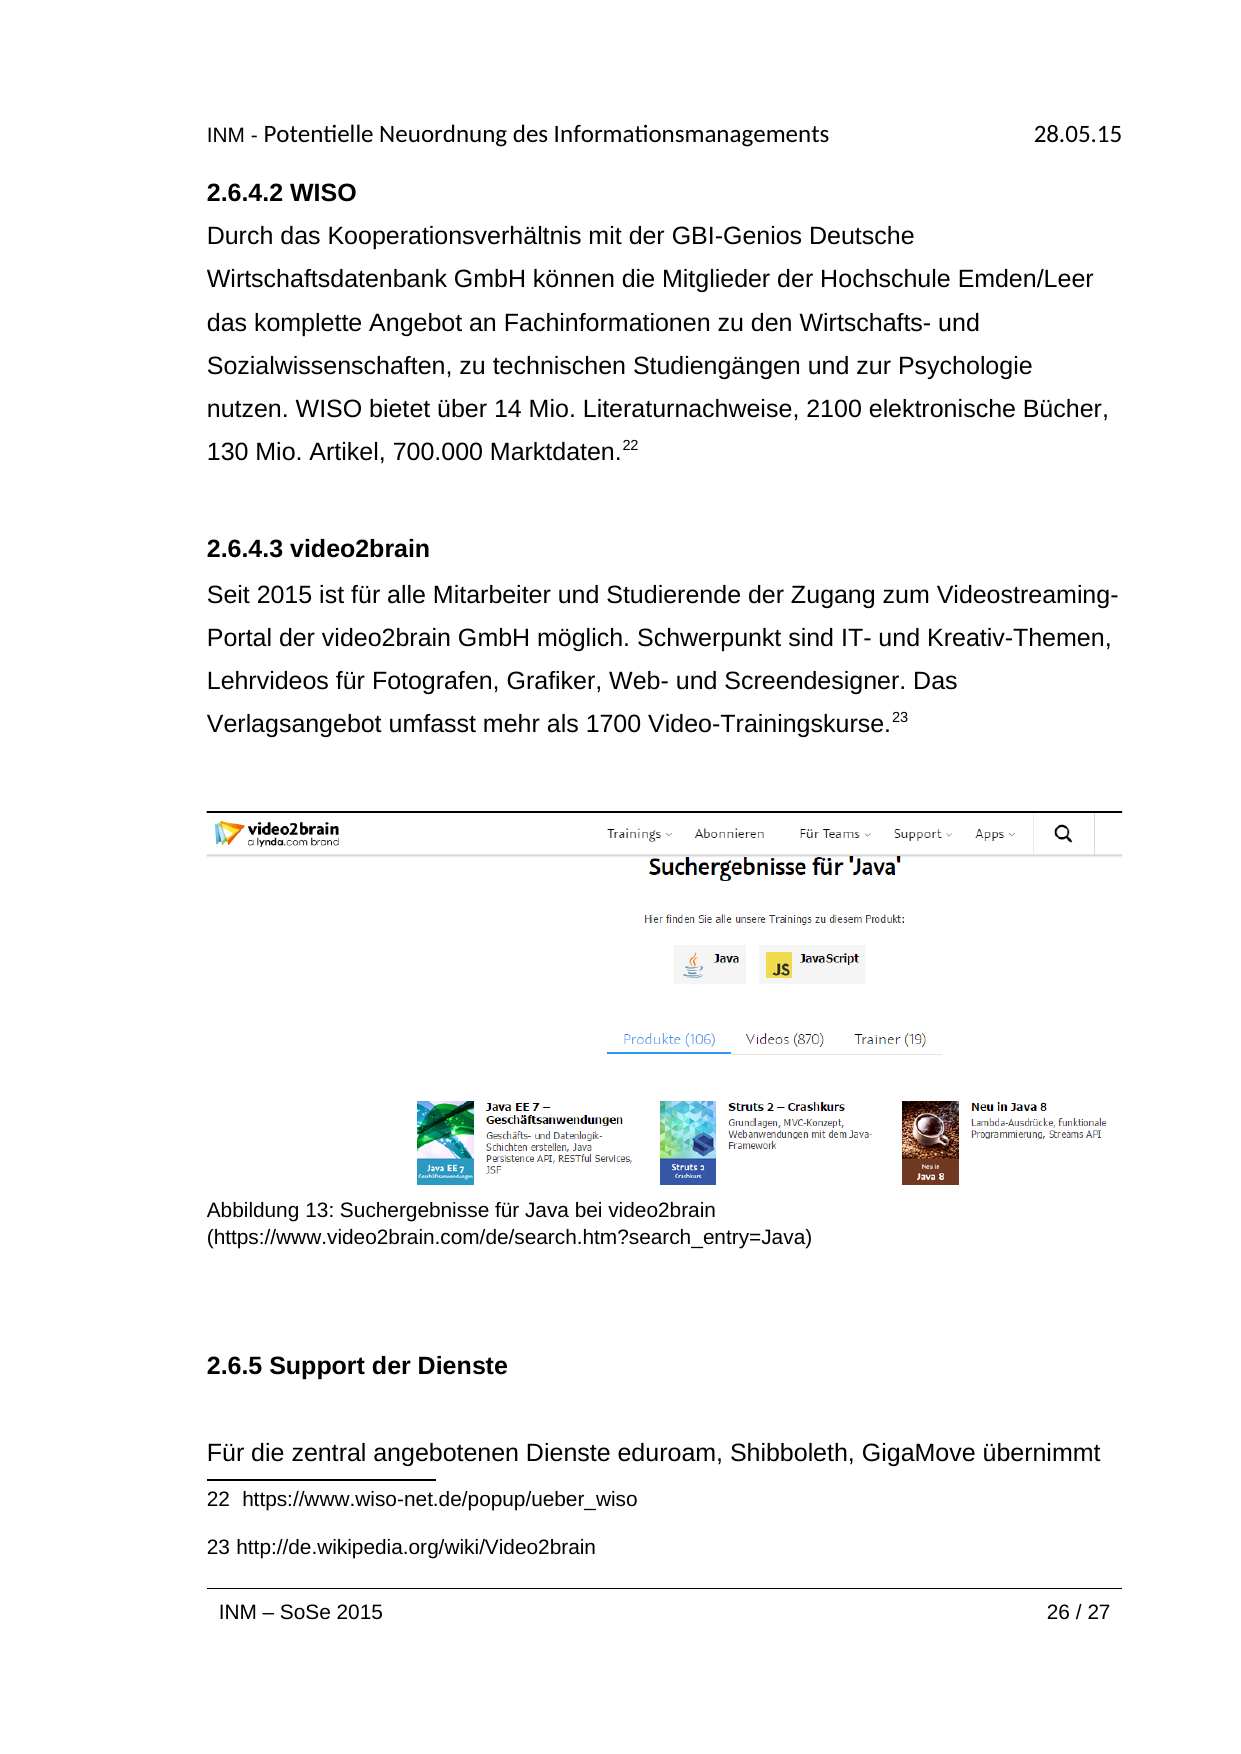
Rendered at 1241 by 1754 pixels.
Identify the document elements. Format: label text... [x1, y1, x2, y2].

text Für die zentral angebotenen Dienste eduroam, Shibboleth, GigaMove übernimmt [207, 1438, 1122, 1466]
text https://www.wiso-net.de/popup/ueber_wiso [207, 1486, 1122, 1510]
text Seit 2015 ist für alle Mitarbeiter und Studierende der Zugang zum Videostreaming-Portal der video2brain GmbH möglich. Schwerpunkt sind IT- und Kreativ-Themen, Lehrvideos für Fotografen, Grafiker, Web- und Screendesigner. Das Verlagsangebot umfasst mehr als 1700 Video-Trainingskurse. [207, 580, 1122, 738]
text Durch das Kooperationsverhältnis mit der GBI-Genios Deutsche Wirtschaftsdatenbank GmbH können die Mitglieder der Hochschule Emden/Leer das komplette Angebot an Fachinformationen zu den Wirtschafts- und Sozialwissenschaften, zu technischen Studiengängen und zur Psychologie nutzen. WISO bietet über 14 Mio. Literaturnachweise, 2100 elektronische Bücher, 130 Mio. Artikel, 700.000 Marktdaten. [207, 221, 1122, 466]
text 2.6.5 Support der Dienste [207, 1351, 1122, 1380]
text 2.6.4.2 WISO [207, 178, 1122, 207]
subtitle 2.6.4.3 video2brain [207, 534, 1122, 563]
picture [206, 811, 1123, 1195]
text Abbildung 13: Suchergebnisse für Java bei video2brain (https://www.video2brain.com/de/search.htm?search_entry=Java) [207, 1195, 1122, 1249]
text http://de.wikipedia.org/wiki/Video2brain [207, 1535, 1122, 1559]
